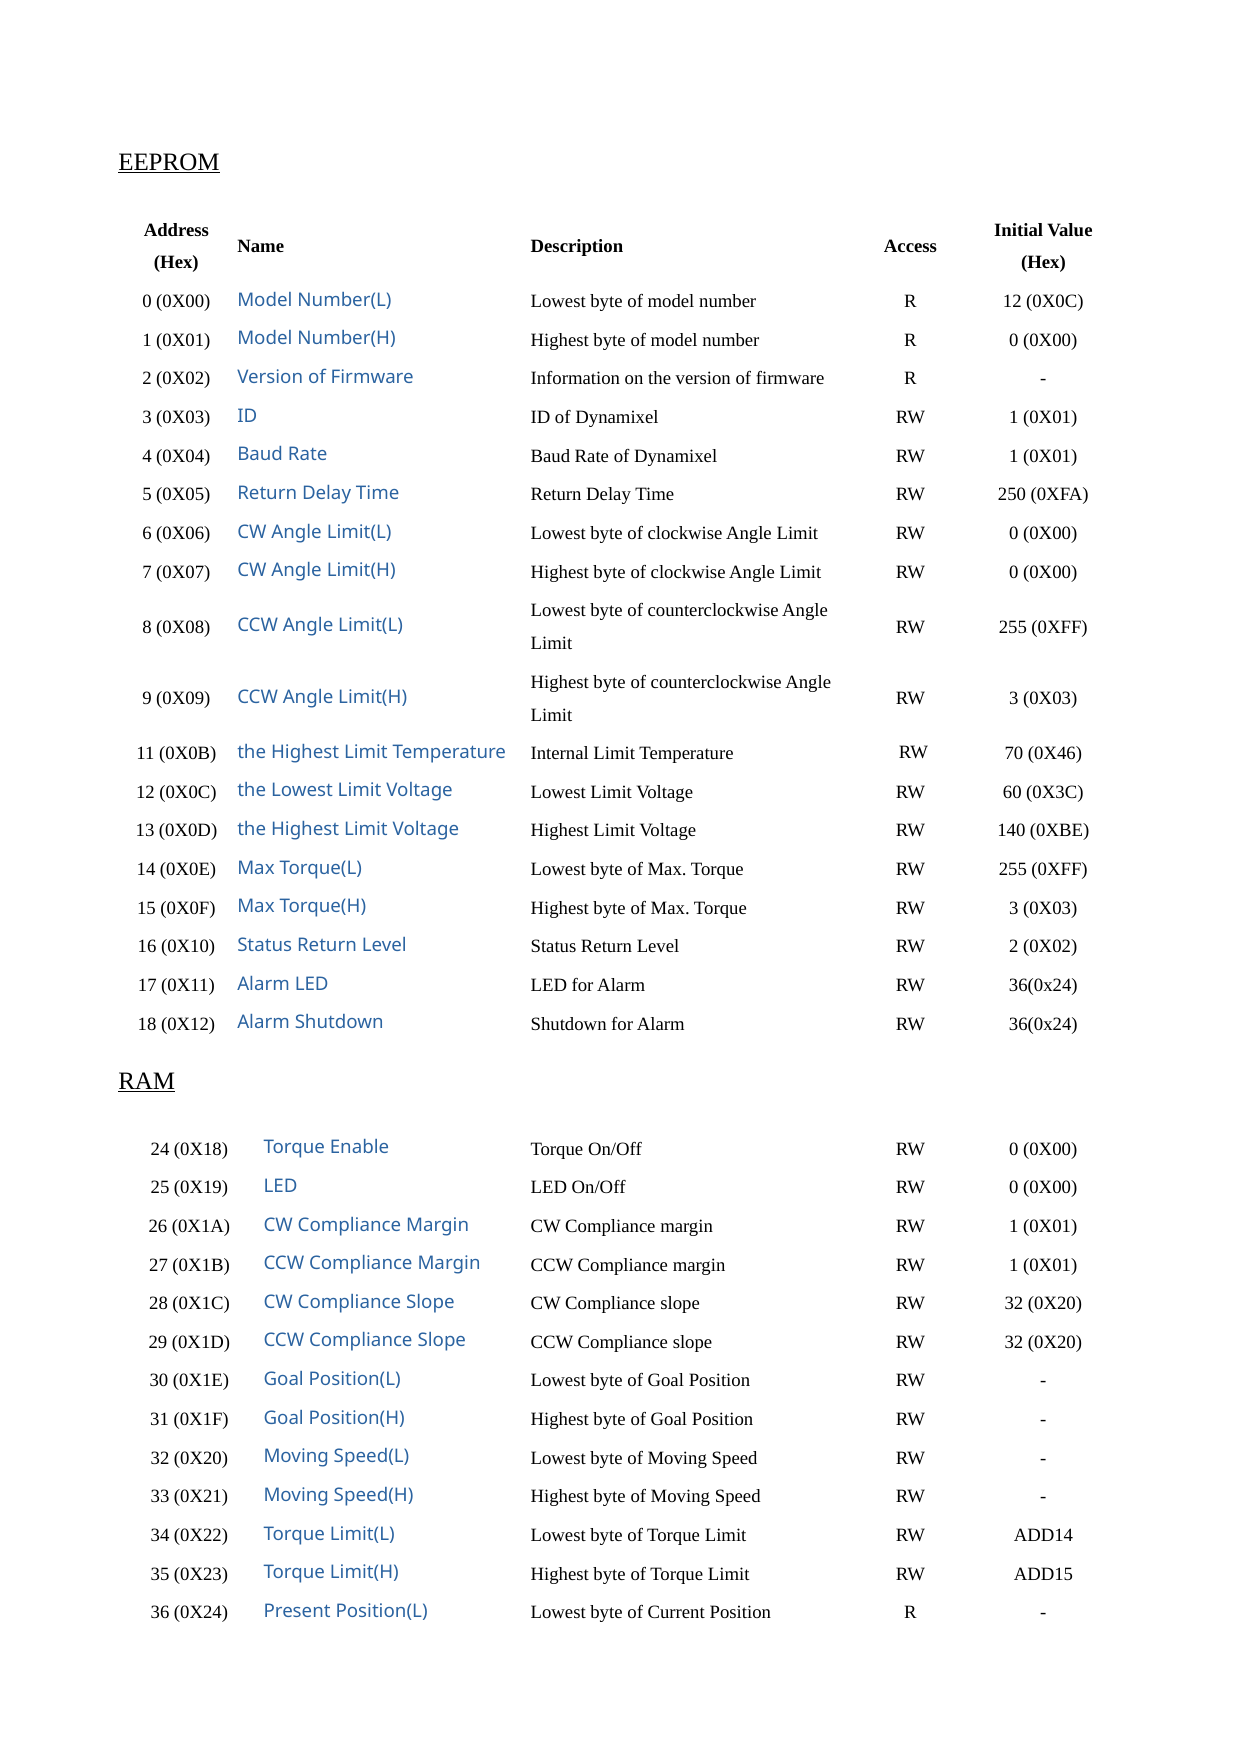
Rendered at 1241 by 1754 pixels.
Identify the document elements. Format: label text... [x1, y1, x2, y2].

table_cell 18 (0X12) [118, 999, 234, 1037]
table_cell RW [856, 430, 965, 469]
table_cell 34 (0X22) [118, 1510, 260, 1548]
table_cell RW [856, 1278, 965, 1317]
table_cell 26 (0X1A) [118, 1201, 260, 1239]
table_cell 1 (0X01) [965, 1201, 1121, 1239]
table_cell Goal Position(L) [260, 1355, 527, 1394]
table_cell CW Angle Limit(L) [234, 508, 527, 546]
table_cell 36(0x24) [965, 960, 1121, 998]
table_cell Return Delay Time [528, 469, 856, 508]
table_cell R [856, 1587, 965, 1626]
table_cell 5 (0X05) [118, 469, 234, 508]
table_cell - [965, 1433, 1121, 1471]
table_cell 2 (0X02) [118, 353, 234, 392]
table_cell Lowest Limit Voltage [528, 767, 856, 805]
table_cell Return Delay Time [234, 469, 527, 508]
table_cell Model Number(L) [234, 276, 527, 314]
table_cell Torque Limit(L) [260, 1510, 527, 1548]
table_cell 0 (0X00) [965, 315, 1121, 353]
table_cell 12 (0X0C) [118, 767, 234, 805]
table_cell 3 (0X03) [965, 656, 1121, 728]
table_header Address (Hex) [118, 204, 234, 276]
text EEPROM [118, 147, 1122, 176]
table_header 24 (0X18) [118, 1123, 260, 1162]
table_cell - [965, 1355, 1121, 1394]
table_cell RW [856, 1394, 965, 1432]
table_cell 28 (0X1C) [118, 1278, 260, 1317]
table_header Name [234, 204, 527, 276]
table_cell 36 (0X24) [118, 1587, 260, 1626]
table_cell ID of Dynamixel [528, 392, 856, 430]
table_cell 12 (0X0C) [965, 276, 1121, 314]
table_header 0 (0X00) [965, 1123, 1121, 1162]
table_cell RW [856, 960, 965, 998]
table_cell the Highest Limit Temperature [234, 728, 527, 767]
table_cell Information on the version of firmware [528, 353, 856, 392]
table_cell 8 (0X08) [118, 585, 234, 656]
table_cell ADD14 [965, 1510, 1121, 1548]
table_cell RW [856, 1549, 965, 1587]
table_header Torque On/Off [528, 1123, 856, 1162]
table_cell 1 (0X01) [965, 1239, 1121, 1278]
table_header Description [528, 204, 856, 276]
table_cell Status Return Level [528, 921, 856, 960]
table_cell RW [856, 1162, 965, 1201]
table_cell 0 (0X00) [965, 1162, 1121, 1201]
table_cell RW [856, 392, 965, 430]
table_cell CCW Angle Limit(L) [234, 585, 527, 656]
table_cell Highest byte of Moving Speed [528, 1471, 856, 1510]
table_cell 27 (0X1B) [118, 1239, 260, 1278]
table_cell Lowest byte of model number [528, 276, 856, 314]
table_cell Highest byte of Max. Torque [528, 883, 856, 921]
table_cell Lowest byte of counterclockwise Angle Limit [528, 585, 856, 656]
table_cell 7 (0X07) [118, 546, 234, 585]
table_cell CW Angle Limit(H) [234, 546, 527, 585]
table_cell CCW Compliance Slope [260, 1317, 527, 1355]
table_cell - [965, 353, 1121, 392]
table_cell RW [856, 585, 965, 656]
table_cell Shutdown for Alarm [528, 999, 856, 1037]
table_cell Moving Speed(L) [260, 1433, 527, 1471]
table_cell 13 (0X0D) [118, 805, 234, 844]
table_cell Internal Limit Temperature [528, 728, 856, 767]
table_cell CW Compliance Margin [260, 1201, 527, 1239]
table_cell LED for Alarm [528, 960, 856, 998]
table_cell R [856, 353, 965, 392]
table_cell Alarm Shutdown [234, 999, 527, 1037]
table_cell RW [856, 508, 965, 546]
table_cell 31 (0X1F) [118, 1394, 260, 1432]
table_cell 32 (0X20) [118, 1433, 260, 1471]
table_cell RW [856, 844, 965, 882]
table_cell R [856, 276, 965, 314]
table_cell 0 (0X00) [965, 546, 1121, 585]
table_cell LED [260, 1162, 527, 1201]
table_cell 2 (0X02) [965, 921, 1121, 960]
table_cell Lowest byte of Current Position [528, 1587, 856, 1626]
table_cell 1 (0X01) [965, 430, 1121, 469]
table_cell 16 (0X10) [118, 921, 234, 960]
table_cell 32 (0X20) [965, 1278, 1121, 1317]
table_cell - [965, 1471, 1121, 1510]
text RAM [118, 1066, 1122, 1094]
table_cell 29 (0X1D) [118, 1317, 260, 1355]
table_header Torque Enable [260, 1123, 527, 1162]
table_cell RW [856, 546, 965, 585]
table_cell 25 (0X19) [118, 1162, 260, 1201]
table_cell Highest byte of model number [528, 315, 856, 353]
table_cell Highest Limit Voltage [528, 805, 856, 844]
table_cell RW [856, 1317, 965, 1355]
table_cell Lowest byte of clockwise Angle Limit [528, 508, 856, 546]
table_cell ADD15 [965, 1549, 1121, 1587]
table_cell RW [856, 999, 965, 1037]
table_header Initial Value (Hex) [965, 204, 1121, 276]
table_header RW [856, 1123, 965, 1162]
table_cell Highest byte of Torque Limit [528, 1549, 856, 1587]
table_cell RW [856, 469, 965, 508]
table_cell 1 (0X01) [118, 315, 234, 353]
table_cell 60 (0X3C) [965, 767, 1121, 805]
table_cell 4 (0X04) [118, 430, 234, 469]
table_cell 14 (0X0E) [118, 844, 234, 882]
table_cell R [856, 315, 965, 353]
table_cell 32 (0X20) [965, 1317, 1121, 1355]
table_cell Moving Speed(H) [260, 1471, 527, 1510]
table_cell 9 (0X09) [118, 656, 234, 728]
table_cell ID [234, 392, 527, 430]
table_cell 11 (0X0B) [118, 728, 234, 767]
table_cell Torque Limit(H) [260, 1549, 527, 1587]
table_cell 0 (0X00) [118, 276, 234, 314]
table_cell Status Return Level [234, 921, 527, 960]
table_cell Baud Rate of Dynamixel [528, 430, 856, 469]
table_cell 3 (0X03) [118, 392, 234, 430]
table_cell the Lowest Limit Voltage [234, 767, 527, 805]
table_cell RW [856, 883, 965, 921]
table_header Access [856, 204, 965, 276]
table_cell CCW Compliance slope [528, 1317, 856, 1355]
table_cell Highest byte of clockwise Angle Limit [528, 546, 856, 585]
table_cell RW [856, 1355, 965, 1394]
table_cell 255 (0XFF) [965, 585, 1121, 656]
table_cell Max Torque(L) [234, 844, 527, 882]
table_cell CCW Angle Limit(H) [234, 656, 527, 728]
table_cell 0 (0X00) [965, 508, 1121, 546]
table_cell 15 (0X0F) [118, 883, 234, 921]
table_cell Present Position(L) [260, 1587, 527, 1626]
table_cell 30 (0X1E) [118, 1355, 260, 1394]
table_cell Model Number(H) [234, 315, 527, 353]
table_cell - [965, 1394, 1121, 1432]
table_cell Lowest byte of Goal Position [528, 1355, 856, 1394]
table_cell RW [856, 1239, 965, 1278]
table_cell 1 (0X01) [965, 392, 1121, 430]
table_cell 6 (0X06) [118, 508, 234, 546]
table_cell LED On/Off [528, 1162, 856, 1201]
table_cell 35 (0X23) [118, 1549, 260, 1587]
table_cell Max Torque(H) [234, 883, 527, 921]
table_cell RW [856, 1433, 965, 1471]
table_cell RW [856, 767, 965, 805]
table_cell the Highest Limit Voltage [234, 805, 527, 844]
table_cell RW [856, 921, 965, 960]
table_cell Goal Position(H) [260, 1394, 527, 1432]
table_cell RW [856, 1201, 965, 1239]
table_cell Alarm LED [234, 960, 527, 998]
table_cell Baud Rate [234, 430, 527, 469]
table_cell Highest byte of counterclockwise Angle Limit [528, 656, 856, 728]
table_cell CCW Compliance Margin [260, 1239, 527, 1278]
table_cell CW Compliance slope [528, 1278, 856, 1317]
table_cell 140 (0XBE) [965, 805, 1121, 844]
table_cell RW [856, 656, 965, 728]
table_cell Highest byte of Goal Position [528, 1394, 856, 1432]
table_cell CW Compliance margin [528, 1201, 856, 1239]
table_cell 255 (0XFF) [965, 844, 1121, 882]
table_cell CCW Compliance margin [528, 1239, 856, 1278]
table_cell RW [856, 1510, 965, 1548]
table_cell Lowest byte of Max. Torque [528, 844, 856, 882]
table_cell 250 (0XFA) [965, 469, 1121, 508]
table_cell 3 (0X03) [965, 883, 1121, 921]
table_cell Lowest byte of Torque Limit [528, 1510, 856, 1548]
table_cell RW [856, 728, 965, 767]
table_cell 36(0x24) [965, 999, 1121, 1037]
table_cell 17 (0X11) [118, 960, 234, 998]
table_cell 70 (0X46) [965, 728, 1121, 767]
table_cell CW Compliance Slope [260, 1278, 527, 1317]
table_cell RW [856, 805, 965, 844]
table_cell Lowest byte of Moving Speed [528, 1433, 856, 1471]
table_cell 33 (0X21) [118, 1471, 260, 1510]
table_cell RW [856, 1471, 965, 1510]
table_cell - [965, 1587, 1121, 1626]
table_cell Version of Firmware [234, 353, 527, 392]
